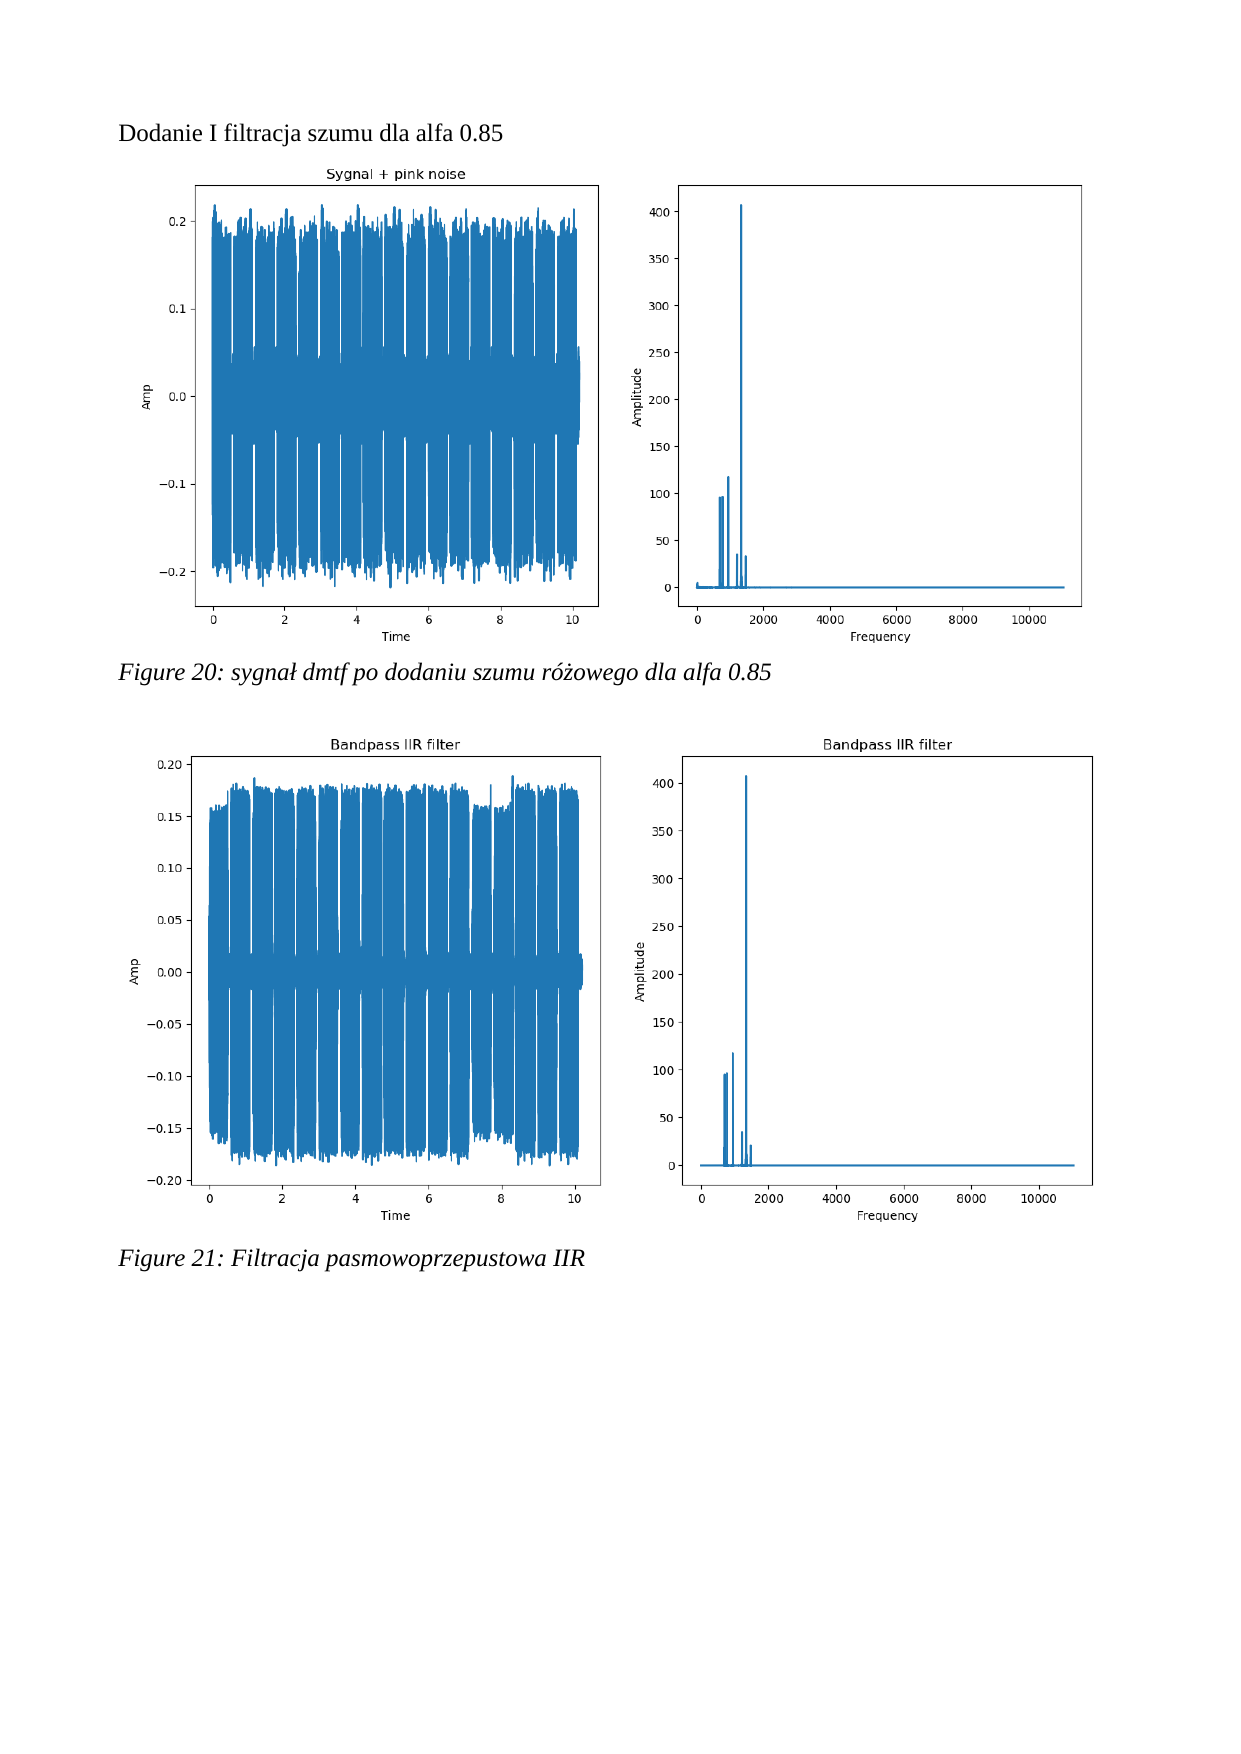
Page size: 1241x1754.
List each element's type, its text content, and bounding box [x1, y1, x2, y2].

picture [118, 727, 1123, 1238]
picture [118, 159, 1123, 652]
text Figure 21: Filtracja pasmowoprzepustowa IIR [118, 1238, 1122, 1272]
text Figure 20: sygnał dmtf po dodaniu szumu różowego dla alfa 0.85 [118, 652, 1122, 686]
text Dodanie I filtracja szumu dla alfa 0.85 [118, 118, 1122, 147]
